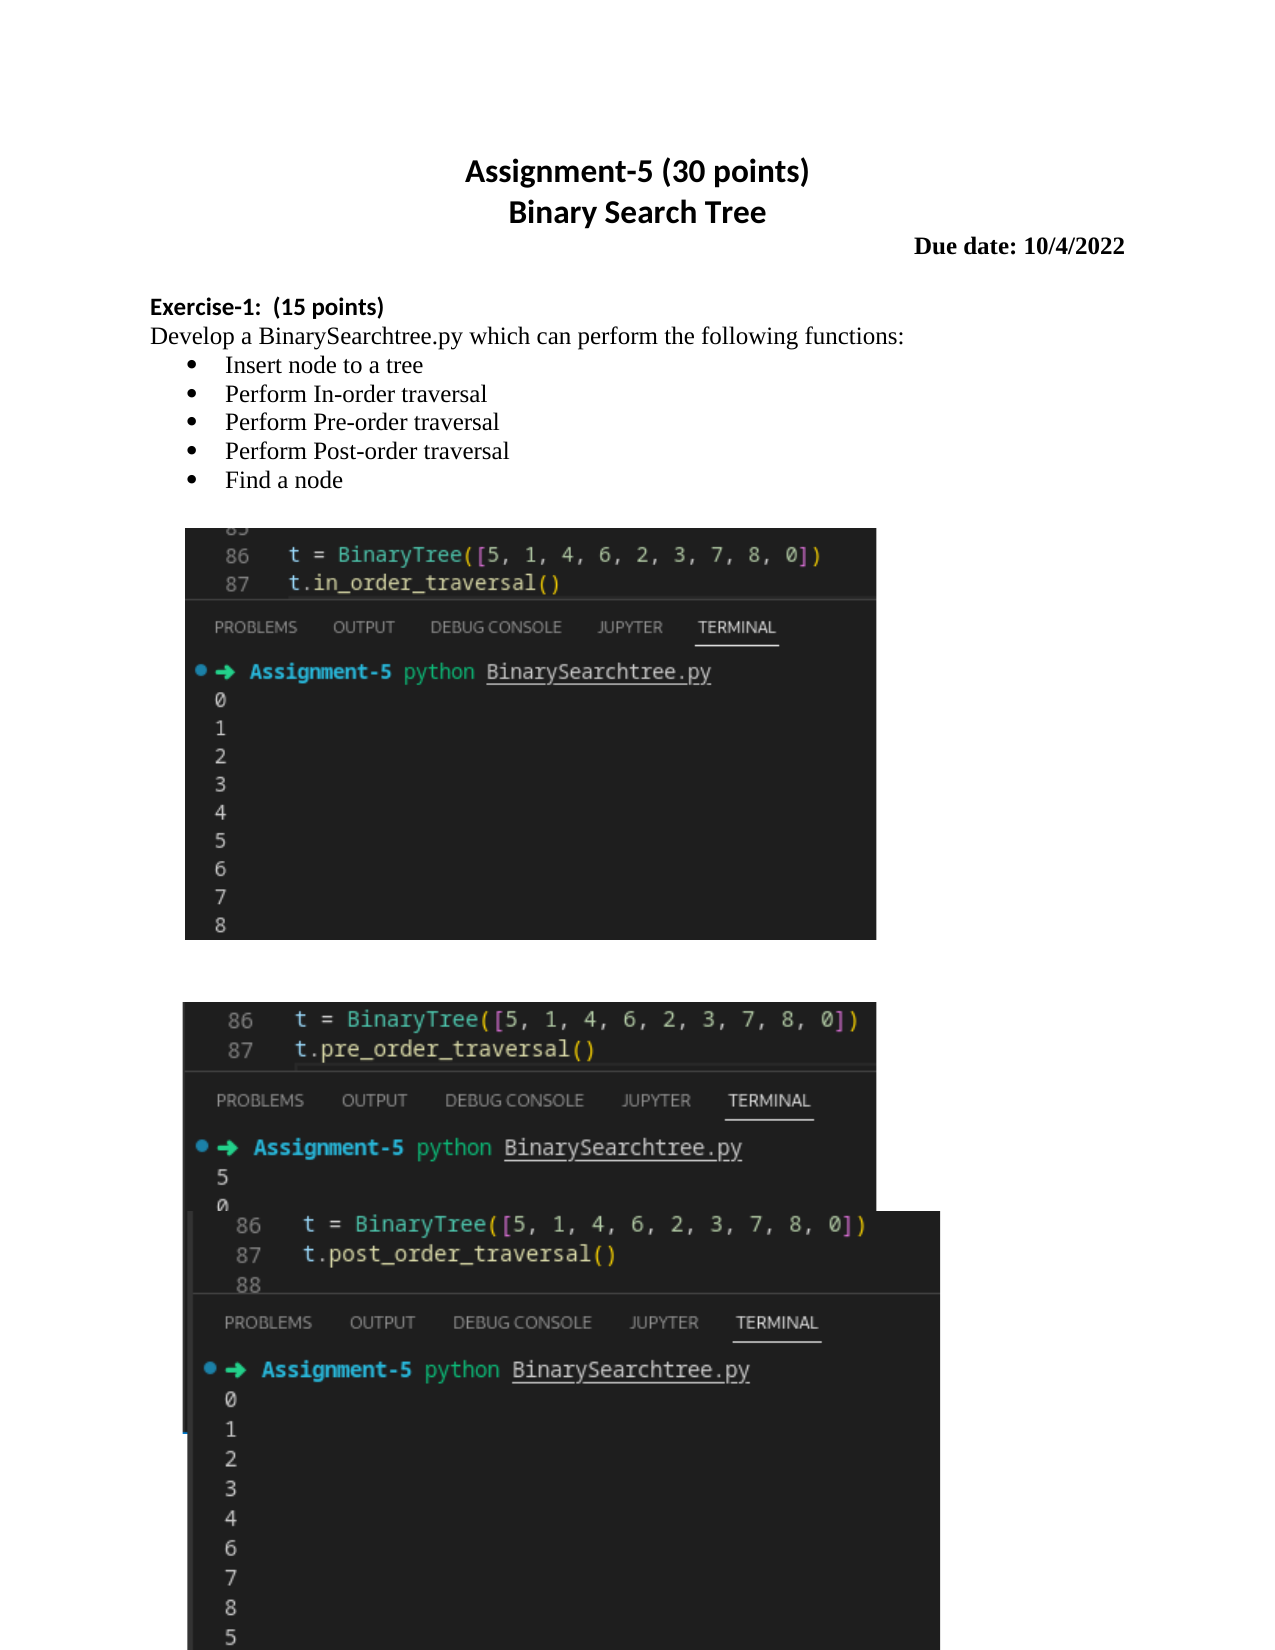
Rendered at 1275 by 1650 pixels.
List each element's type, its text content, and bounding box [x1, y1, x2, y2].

text Assignment-5 (30 points) [150, 150, 1125, 191]
text Binary Search Tree [150, 191, 1125, 231]
text Exercise-1: (15 points) [150, 291, 1125, 321]
picture [182, 1002, 941, 1650]
list Perform Pre-order traversal [187, 407, 1125, 436]
text Due date: 10/4/2022 [150, 231, 1125, 260]
picture [185, 528, 877, 940]
list Perform Post-order traversal [187, 436, 1125, 465]
list Find a node [187, 465, 1125, 494]
text Develop a BinarySearchtree.py which can perform the following functions: [150, 321, 1125, 350]
list Perform In-order traversal [187, 379, 1125, 407]
list Insert node to a tree [187, 350, 1125, 379]
